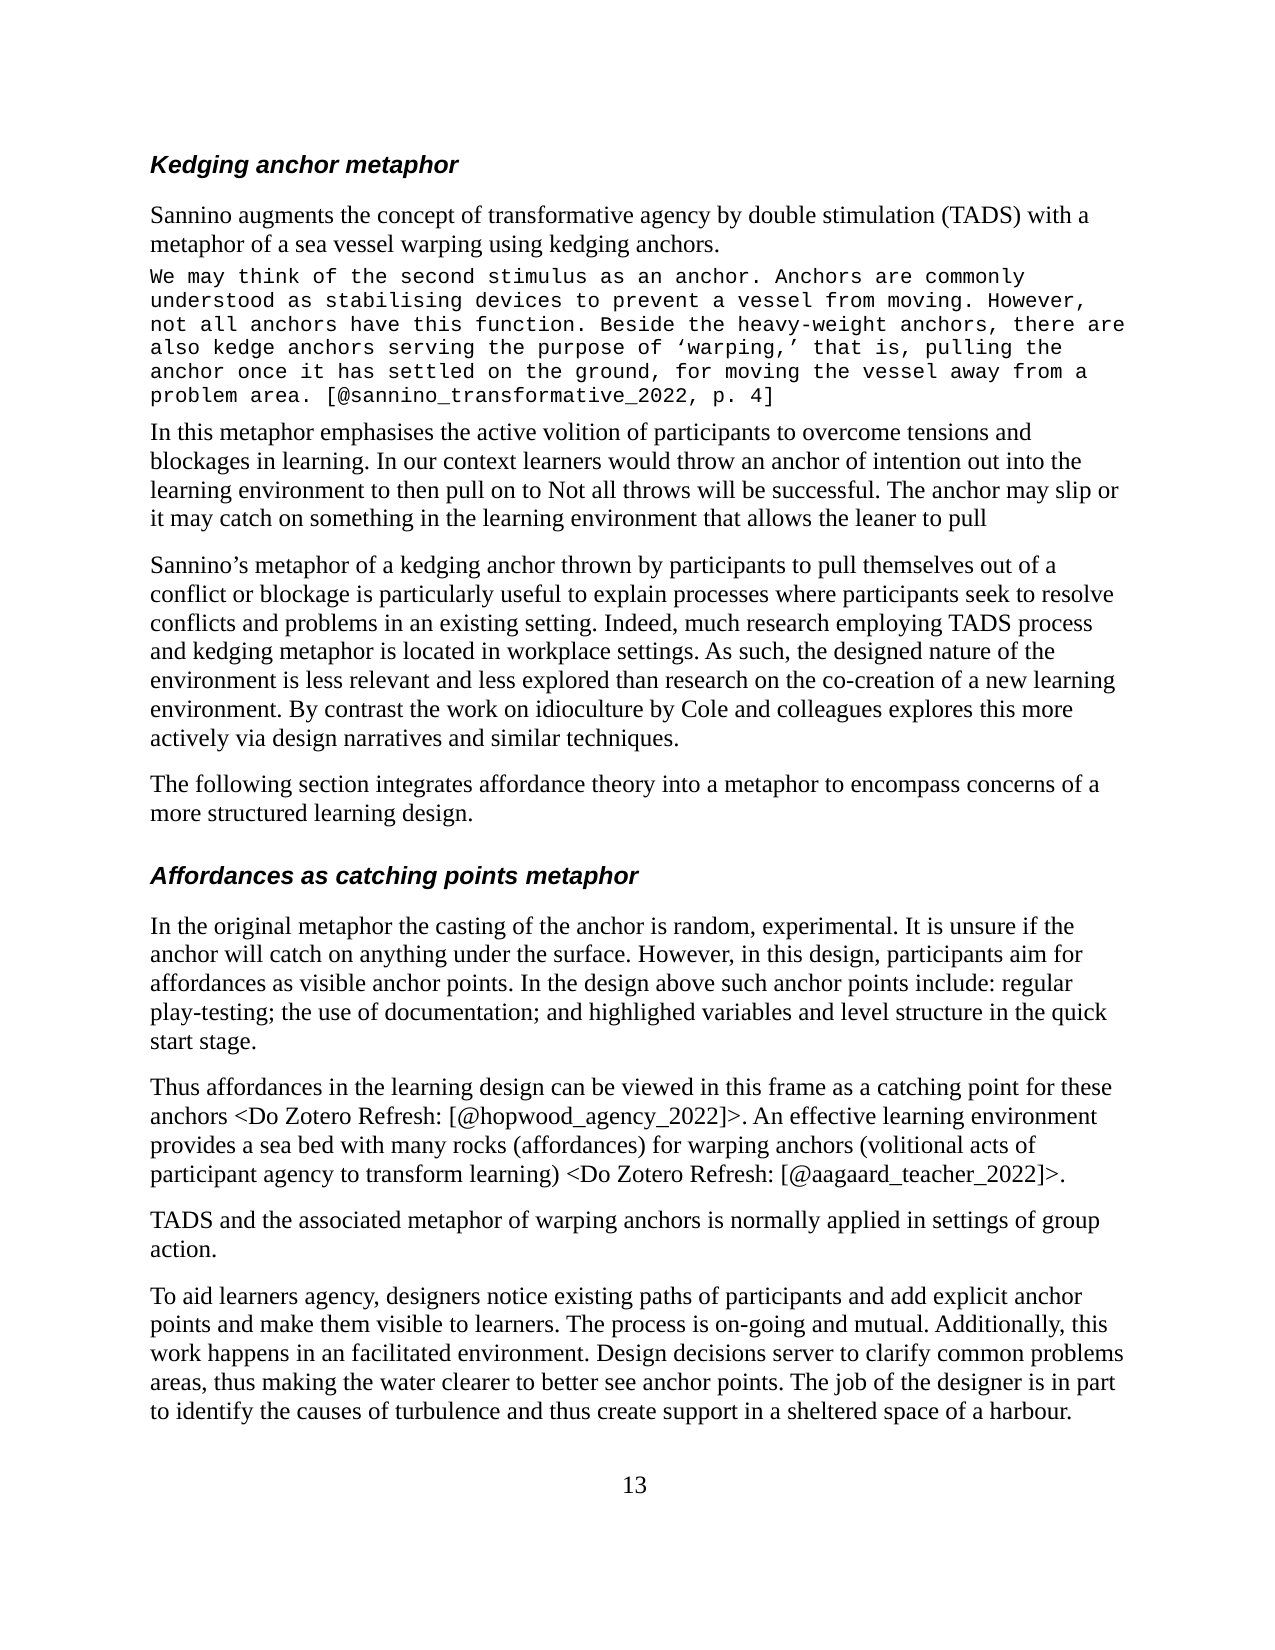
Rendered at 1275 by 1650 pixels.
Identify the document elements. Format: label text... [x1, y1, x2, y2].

text In the original metaphor the casting of the anchor is random, experimental. It is unsure if the anchor will catch on anything under the surface. However, in this design, participants aim for affordances as visible anchor points. In the design above such anchor points include: regular play-testing; the use of documentation; and highlighed variables and level structure in the quick start stage. [150, 911, 1125, 1054]
subtitle Kedging anchor metaphor [150, 150, 1125, 178]
text Sannino’s metaphor of a kedging anchor thrown by participants to pull themselves out of a conflict or blockage is particularly useful to explain processes where participants seek to resolve conflicts and problems in an existing setting. Indeed, much research employing TADS process and kedging metaphor is located in workplace settings. As such, the designed nature of the environment is less relevant and less explored than research on the co-creation of a new learning environment. By contrast the work on idioculture by Cole and colleagues explores this more actively via design narratives and similar techniques. [150, 550, 1125, 751]
text Sannino augments the concept of transformative agency by double stimulation (TADS) with a metaphor of a sea vessel warping using kedging anchors. [150, 200, 1125, 257]
text To aid learners agency, designers notice existing paths of participants and add explicit anchor points and make them visible to learners. The process is on-going and mutual. Additionally, this work happens in an facilitated environment. Design decisions server to clarify common problems areas, thus making the water clearer to better see anchor points. The job of the designer is in part to identify the causes of turbulence and thus create support in a sheltered space of a harbour. [150, 1281, 1125, 1424]
text Thus affordances in the learning design can be viewed in this frame as a catching point for these anchors <Do Zotero Refresh: [@hopwood_agency_2022]>. An effective learning environment provides a sea bed with many rocks (affordances) for warping anchors (volitional acts of participant agency to transform learning) <Do Zotero Refresh: [@aagaard_teacher_2022]>. [150, 1072, 1125, 1187]
text In this metaphor emphasises the active volition of participants to overcome tensions and blockages in learning. In our context learners would throw an anchor of intention out into the learning environment to then pull on to Not all throws will be successful. The anchor may slip or it may catch on something in the learning environment that allows the leaner to pull [150, 417, 1125, 532]
subtitle Affordances as catching points metaphor [150, 861, 1125, 889]
text TADS and the associated metaphor of warping anchors is normally applied in settings of group action. [150, 1205, 1125, 1263]
text We may think of the second stimulus as an anchor. Anchors are commonly understood as stabilising devices to prevent a vessel from moving. However, not all anchors have this function. Beside the heavy-weight anchors, there are also kedge anchors serving the purpose of ‘warping,’ that is, pulling the anchor once it has settled on the ground, for moving the vessel away from a problem area. [@sannino_transformative_2022, p. 4] [150, 266, 1125, 408]
text The following section integrates affordance theory into a metaphor to encompass concerns of a more structured learning design. [150, 769, 1125, 827]
